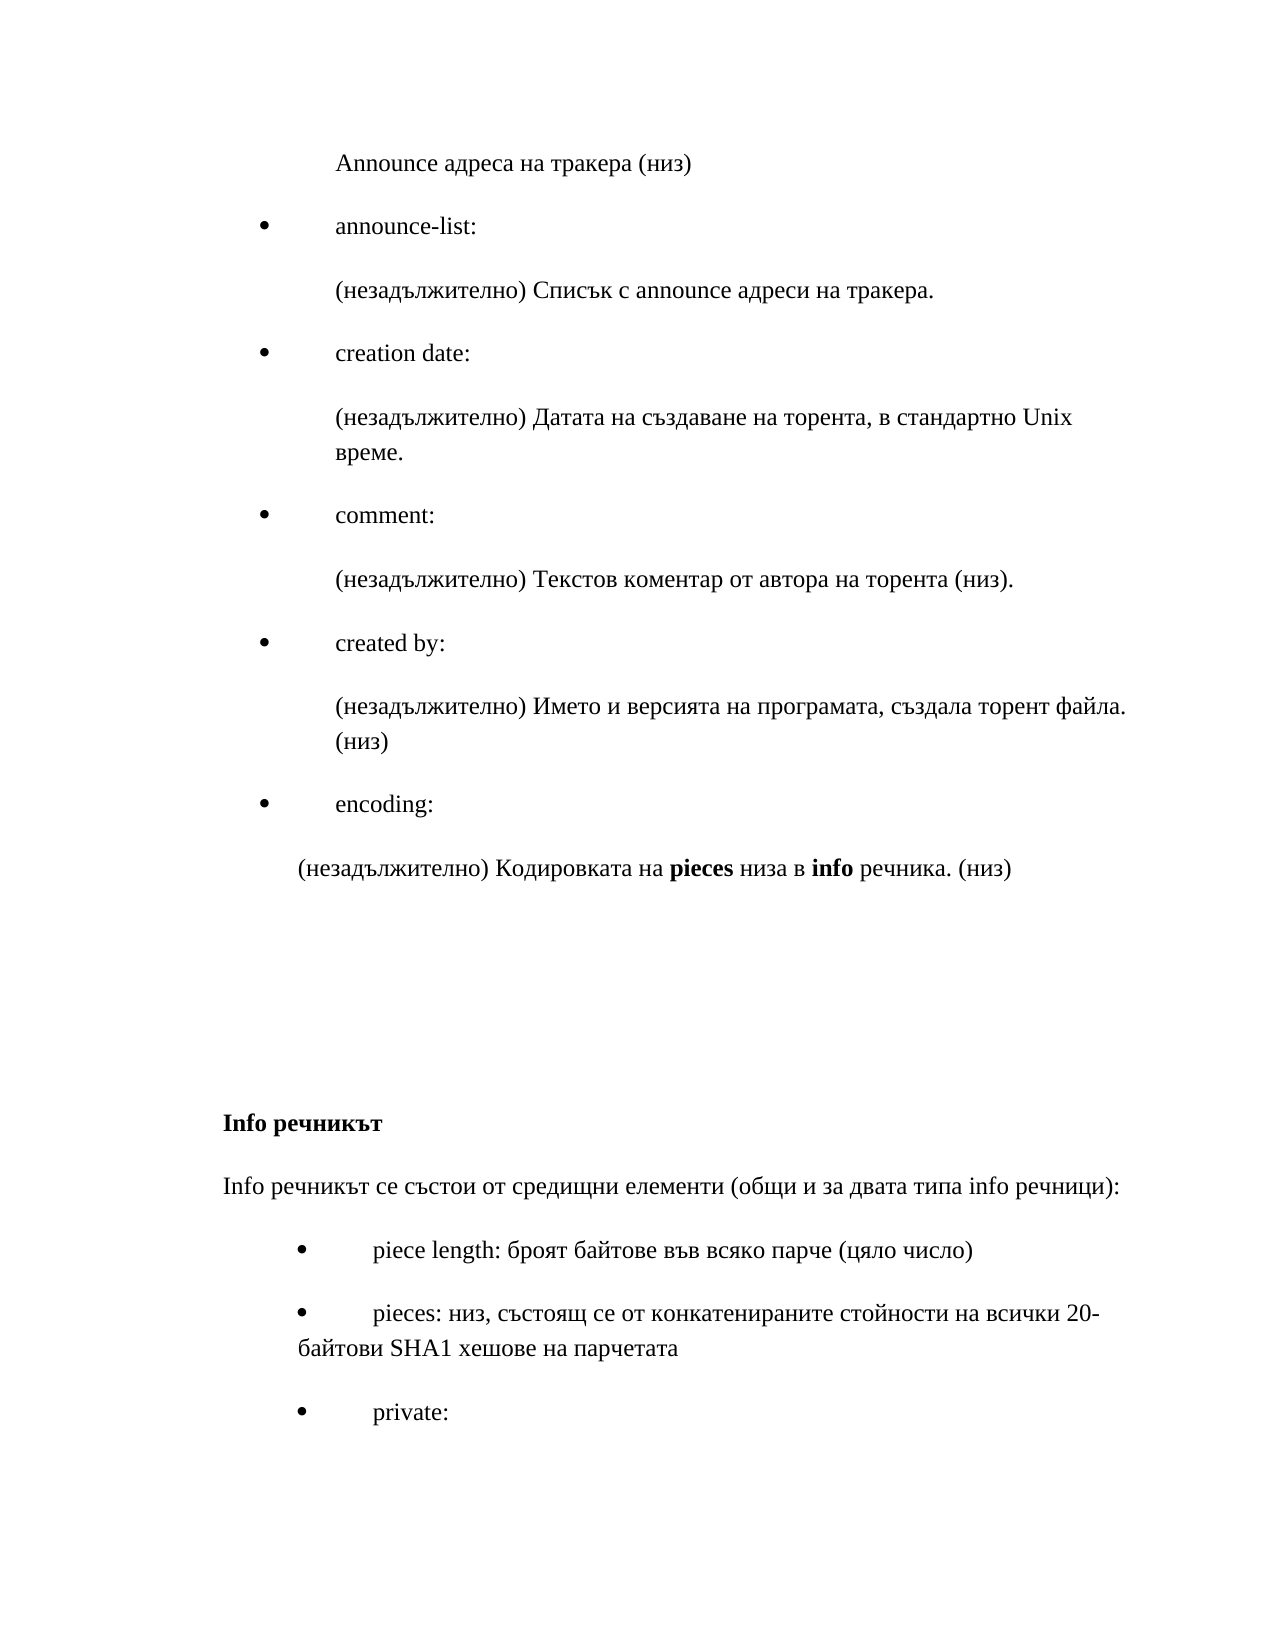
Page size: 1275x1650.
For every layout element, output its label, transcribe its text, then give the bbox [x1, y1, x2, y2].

text (незадължително) Името и версията на програмата, създала торент файла. (низ) [335, 691, 1127, 754]
text (незадължително) Датата на създаване на торента, в стандартно Unix време. [335, 402, 1127, 465]
text Info речникът се състои от средищни елементи (общи и за двата типа info речници): [148, 1171, 1127, 1200]
text (незадължително) Списък с announce адреси на тракера. [335, 275, 1127, 304]
list announce-list: [260, 211, 1127, 240]
list created by: [260, 628, 1127, 656]
list creation date: [260, 338, 1127, 367]
text Info речникът [148, 1108, 1127, 1136]
list piece length: броят байтове във всяко парче (цяло число) [298, 1235, 1127, 1264]
list private: [298, 1397, 1127, 1425]
text (незадължително) Кодировката на pieces низа в info речника. (низ) [298, 853, 1127, 882]
list pieces: низ, състоящ се от конкатенираните стойности на всички 20-байтови SHA1 хешове на парчетата [298, 1298, 1127, 1362]
list comment: [260, 500, 1127, 529]
list encoding: [260, 789, 1127, 818]
text Announce адреса на тракера (низ) [335, 148, 1127, 176]
text (незадължително) Текстов коментар от автора на торента (низ). [335, 564, 1127, 593]
